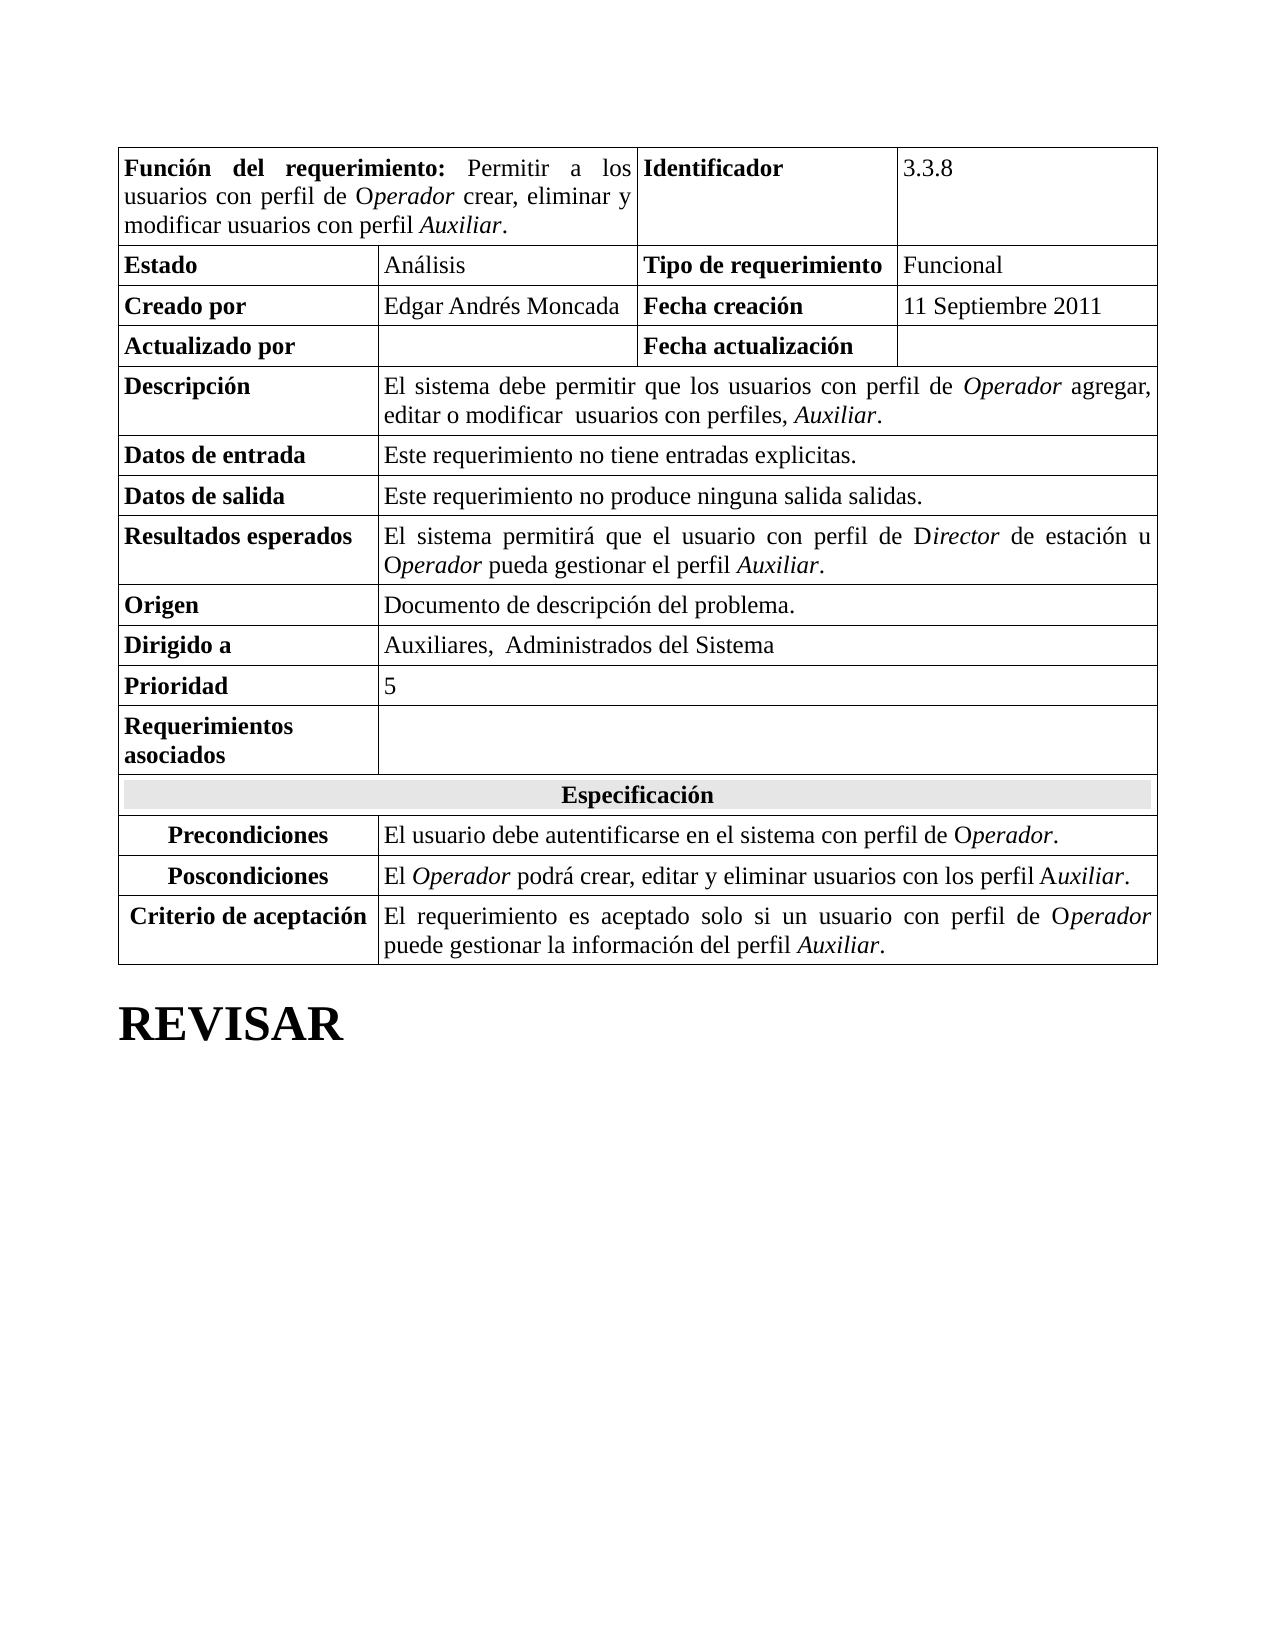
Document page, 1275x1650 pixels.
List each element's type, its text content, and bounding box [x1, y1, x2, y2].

table_cell Tipo de requerimiento [638, 246, 897, 285]
table_cell Documento de descripción del problema. [379, 585, 1157, 625]
table_cell Datos de salida [119, 476, 378, 515]
table_cell Análisis [379, 246, 637, 285]
text REVISAR [118, 993, 1157, 1051]
table_cell Fecha creación [638, 286, 897, 325]
table_cell Poscondiciones [119, 856, 378, 895]
table_cell El usuario debe autentificarse en el sistema con perfil de Operador. [379, 816, 1157, 855]
table_cell Prioridad [119, 666, 378, 705]
table_cell Creado por [119, 286, 378, 325]
table_cell Fecha actualización [638, 326, 897, 366]
table_cell Descripción [119, 367, 378, 435]
table_cell [898, 326, 1157, 366]
table_cell [379, 706, 1157, 774]
table_header 3.3.8 [898, 148, 1157, 245]
table_cell Origen [119, 585, 378, 625]
table_cell 11 Septiembre 2011 [898, 286, 1157, 325]
table_cell Actualizado por [119, 326, 378, 366]
table_cell Criterio de aceptación [119, 896, 378, 964]
table_cell Este requerimiento no tiene entradas explicitas. [379, 436, 1157, 475]
table_cell Datos de entrada [119, 436, 378, 475]
table_cell Especificación [119, 775, 1157, 815]
table_cell 5 [379, 666, 1157, 705]
table_cell Resultados esperados [119, 516, 378, 584]
table_header Función del requerimiento: Permitir a los usuarios con perfil de Operador crear, eliminar y modificar usuarios con perfil Auxiliar. [119, 148, 637, 245]
table_cell El Operador podrá crear, editar y eliminar usuarios con los perfil Auxiliar. [379, 856, 1157, 895]
table_cell El sistema permitirá que el usuario con perfil de Director de estación u Operador pueda gestionar el perfil Auxiliar. [379, 516, 1157, 584]
table_cell Este requerimiento no produce ninguna salida salidas. [379, 476, 1157, 515]
table_cell Edgar Andrés Moncada [379, 286, 637, 325]
table_cell [379, 326, 637, 366]
table_cell El requerimiento es aceptado solo si un usuario con perfil de Operador puede gestionar la información del perfil Auxiliar. [379, 896, 1157, 964]
table_cell Dirigido a [119, 626, 378, 665]
table_cell El sistema debe permitir que los usuarios con perfil de Operador agregar, editar o modificar usuarios con perfiles, Auxiliar. [379, 367, 1157, 435]
table_header Identificador [638, 148, 897, 245]
table_cell Requerimientos asociados [119, 706, 378, 774]
table_cell Precondiciones [119, 816, 378, 855]
table_cell Funcional [898, 246, 1157, 285]
table_cell Auxiliares, Administrados del Sistema [379, 626, 1157, 665]
table_cell Estado [119, 246, 378, 285]
